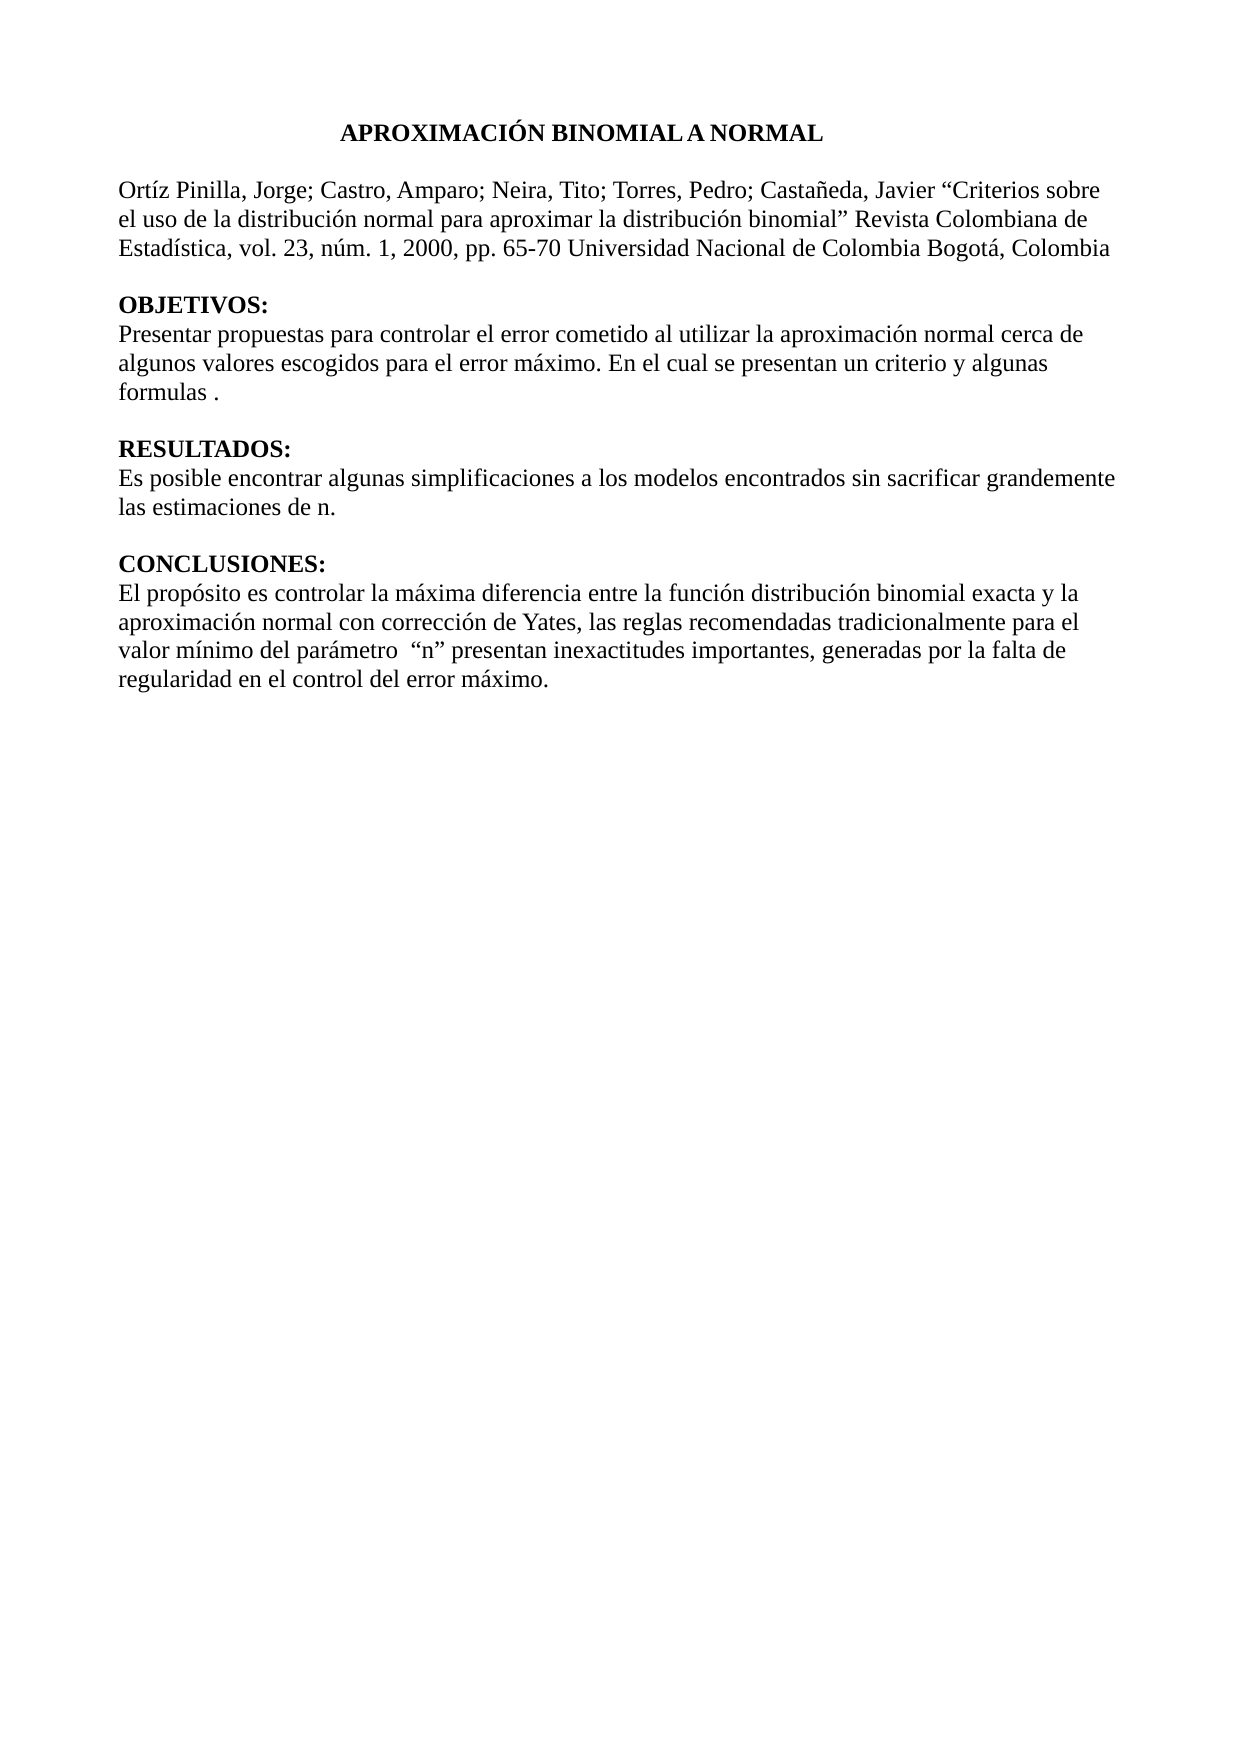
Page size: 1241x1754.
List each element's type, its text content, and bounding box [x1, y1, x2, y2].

text RESULTADOS: [118, 434, 1122, 463]
text CONCLUSIONES: [118, 549, 1122, 578]
text El propósito es controlar la máxima diferencia entre la función distribución binomial exacta y la aproximación normal con corrección de Yates, las reglas recomendadas tradicionalmente para el valor mínimo del parámetro “n” presentan inexactitudes importantes, generadas por la falta de regularidad en el control del error máximo. [118, 578, 1122, 693]
text Ortíz Pinilla, Jorge; Castro, Amparo; Neira, Tito; Torres, Pedro; Castañeda, Javier “Criterios sobre el uso de la distribución normal para aproximar la distribución binomial” Revista Colombiana de Estadística, vol. 23, núm. 1, 2000, pp. 65-70 Universidad Nacional de Colombia Bogotá, Colombia [118, 176, 1122, 262]
text Presentar propuestas para controlar el error cometido al utilizar la aproximación normal cerca de algunos valores escogidos para el error máximo. En el cual se presentan un criterio y algunas formulas . [118, 319, 1122, 406]
text OBJETIVOS: [118, 291, 1122, 319]
text Es posible encontrar algunas simplificaciones a los modelos encontrados sin sacrificar grandemente las estimaciones de n. [118, 463, 1122, 521]
text APROXIMACIÓN BINOMIAL A NORMAL [118, 118, 1122, 147]
